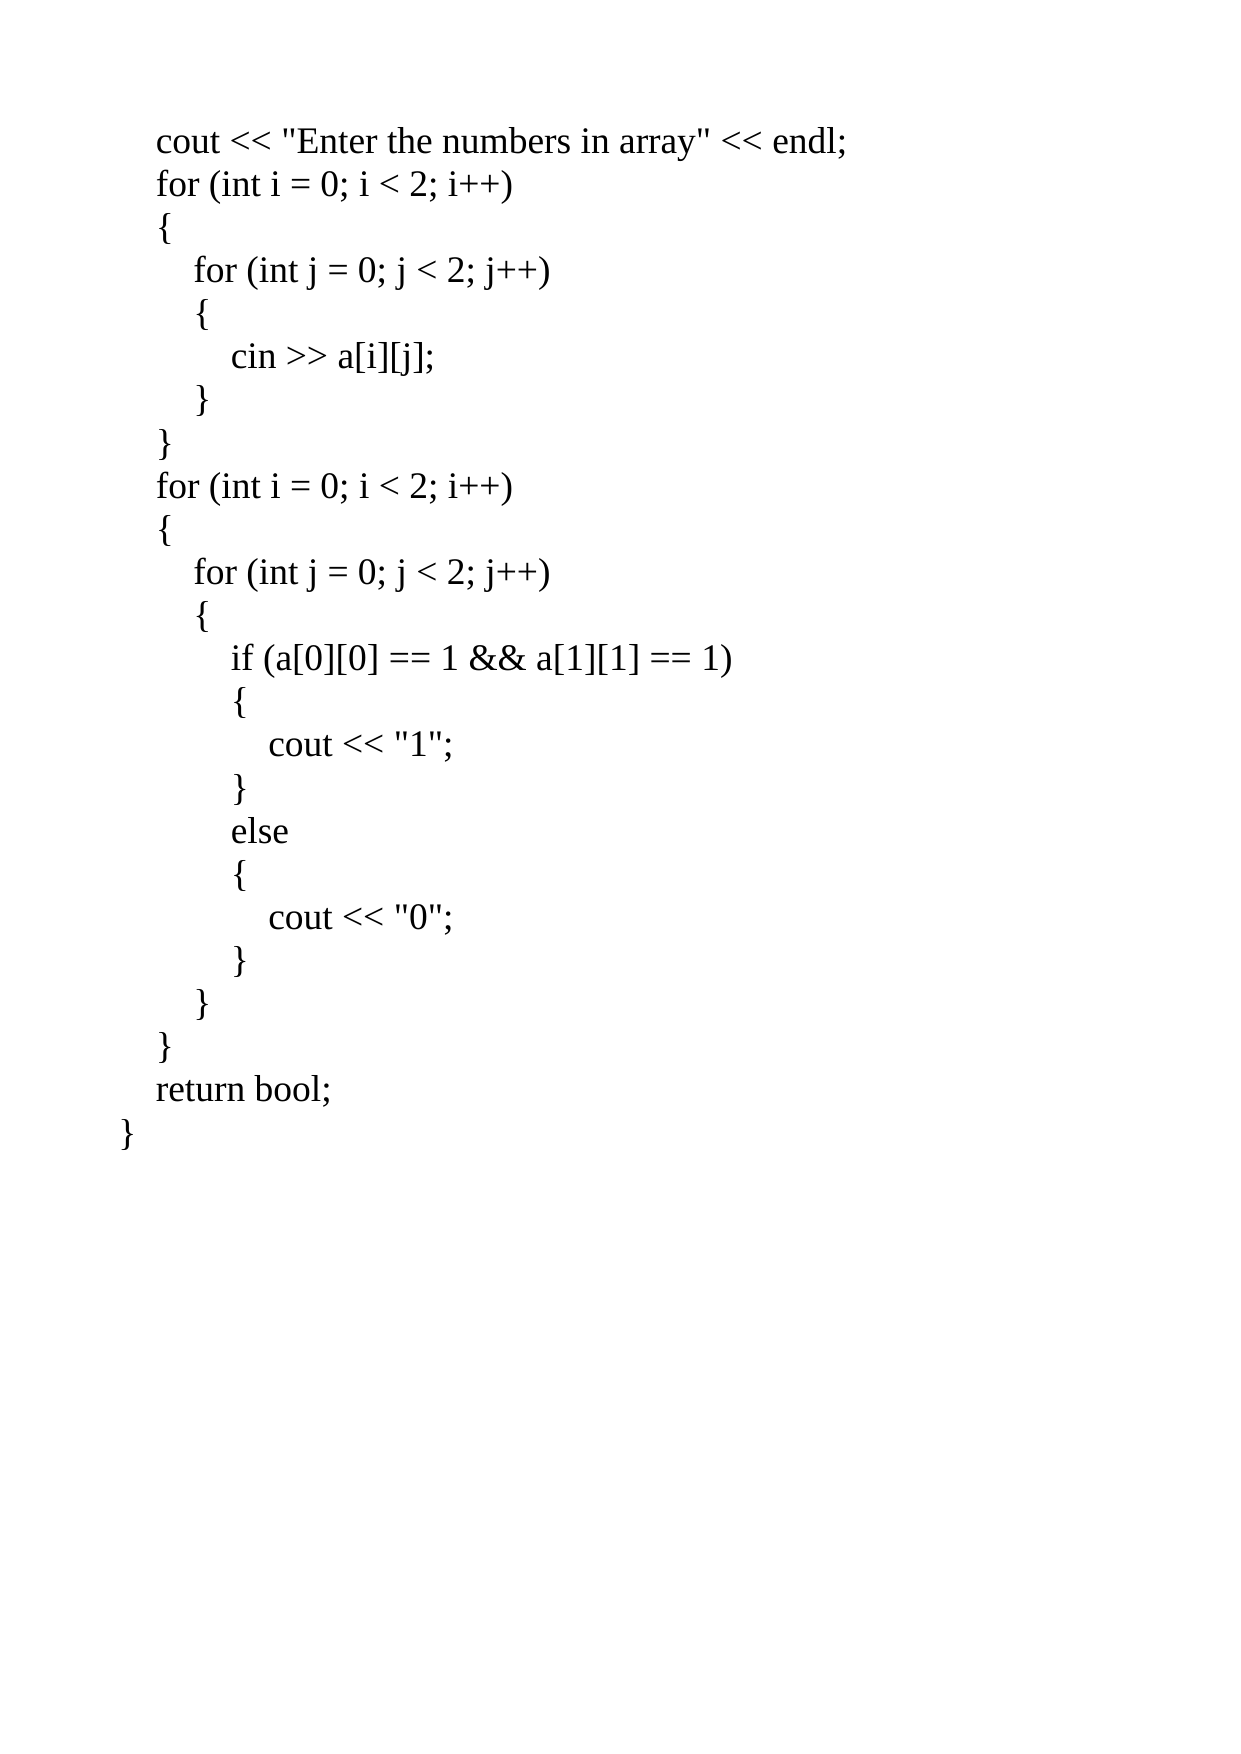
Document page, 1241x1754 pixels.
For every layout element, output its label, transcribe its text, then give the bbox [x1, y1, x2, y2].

text } [118, 1110, 1122, 1153]
text for (int j = 0; j < 2; j++) [118, 549, 1122, 592]
text } [118, 1024, 1122, 1067]
text } [118, 420, 1122, 463]
text { [118, 204, 1122, 247]
text cout << "Enter the numbers in array" << endl; [118, 118, 1122, 161]
text if (a[0][0] == 1 && a[1][1] == 1) [118, 636, 1122, 679]
text { [118, 506, 1122, 549]
text for (int j = 0; j < 2; j++) [118, 247, 1122, 291]
text for (int i = 0; i < 2; i++) [118, 463, 1122, 506]
text return bool; [118, 1067, 1122, 1110]
text { [118, 851, 1122, 894]
text { [118, 679, 1122, 722]
text cout << "0"; [118, 894, 1122, 937]
text { [118, 592, 1122, 636]
text { [118, 291, 1122, 334]
text } [118, 765, 1122, 808]
text } [118, 937, 1122, 981]
text else [118, 808, 1122, 851]
text } [118, 981, 1122, 1024]
text } [118, 377, 1122, 420]
text for (int i = 0; i < 2; i++) [118, 161, 1122, 204]
text cout << "1"; [118, 722, 1122, 765]
text cin >> a[i][j]; [118, 334, 1122, 377]
